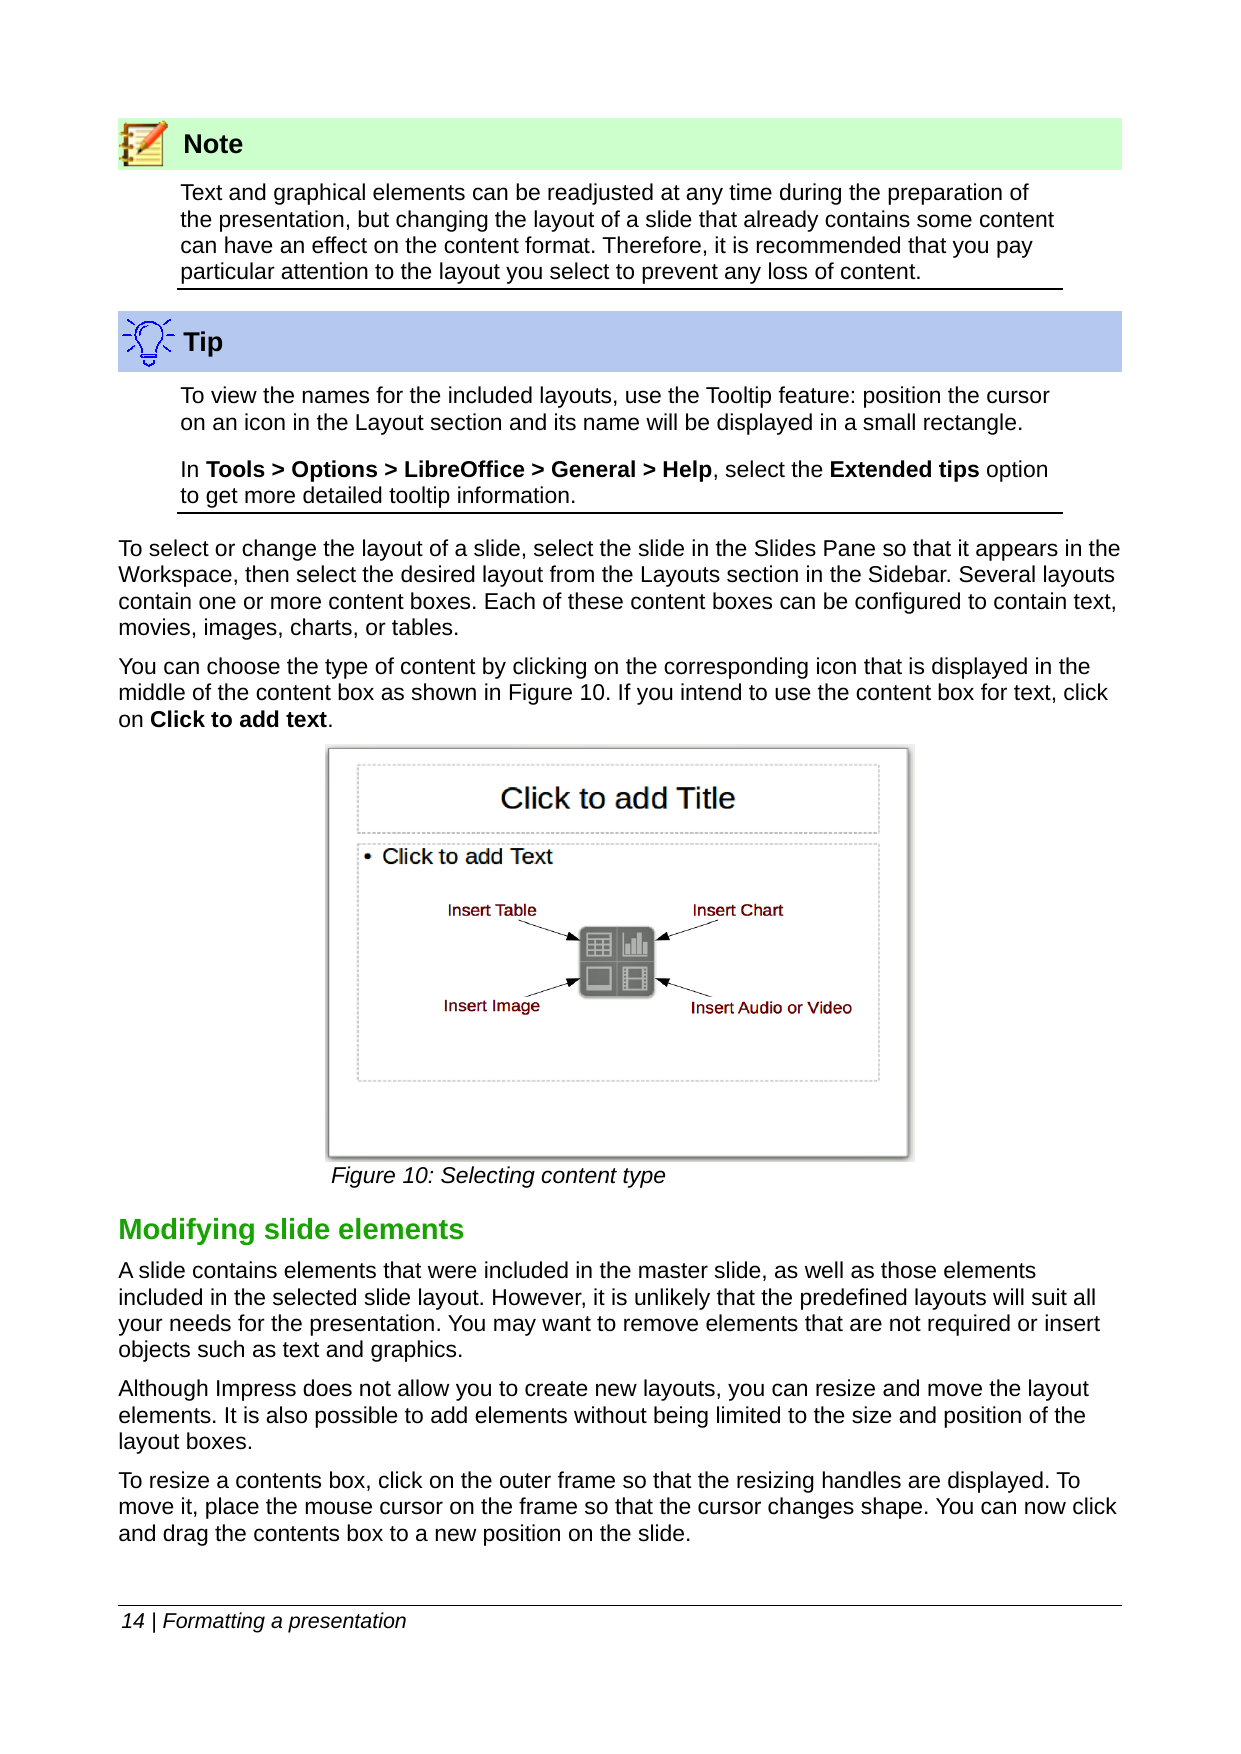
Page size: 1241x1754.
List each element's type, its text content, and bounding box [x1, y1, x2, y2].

picture [119, 119, 170, 170]
text Text and graphical elements can be readjusted at any time during the preparation of the presentation, but changing the layout of a slide that already contains some content can have an effect on the content format. Therefore, it is recommended that you pay particular attention to the layout you select to prevent any loss of content. [177, 176, 1063, 288]
text To view the names for the included layouts, use the Tooltip feature: position the cursor on an icon in the Layout section and its name will be displayed in a small rectangle. [177, 379, 1063, 435]
subtitle Modifying slide elements [118, 1212, 1122, 1246]
text In Tools > Options > LibreOffice > General > Help, select the Extended tips option to get more detailed tooltip information. [177, 453, 1063, 512]
text A slide contains elements that were included in the master slide, as well as those elements included in the selected slide layout. However, it is unlikely that the predefined layouts will suit all your needs for the presentation. You may want to remove elements that are not required or insert objects such as text and graphics. [118, 1257, 1122, 1363]
text You can choose the type of content by clicking on the corresponding icon that is displayed in the middle of the content box as shown in Figure 10. If you intend to use the content box for text, click on Click to add text. [118, 653, 1122, 732]
text Although Impress does not allow you to create new layouts, you can resize and move the layout elements. It is also possible to add elements without being limited to the size and position of the layout boxes. [118, 1375, 1122, 1454]
text To resize a contents box, click on the outer frame so that the resizing handles are displayed. To move it, place the mouse cursor on the frame so that the cursor changes shape. You can now click and drag the contents box to a new position on the slide. [118, 1467, 1122, 1546]
subtitle Tip [118, 311, 1122, 372]
picture [325, 744, 915, 1162]
subtitle Note [118, 118, 1122, 170]
picture [119, 311, 179, 371]
text To select or change the layout of a slide, select the slide in the Slides Pane so that it appears in the Workspace, then select the desired layout from the Layouts section in the Sidebar. Several layouts contain one or more content boxes. Each of these content boxes can be configured to contain text, movies, images, charts, or tables. [118, 535, 1122, 640]
text Figure 10: Selecting content type [331, 1162, 909, 1188]
